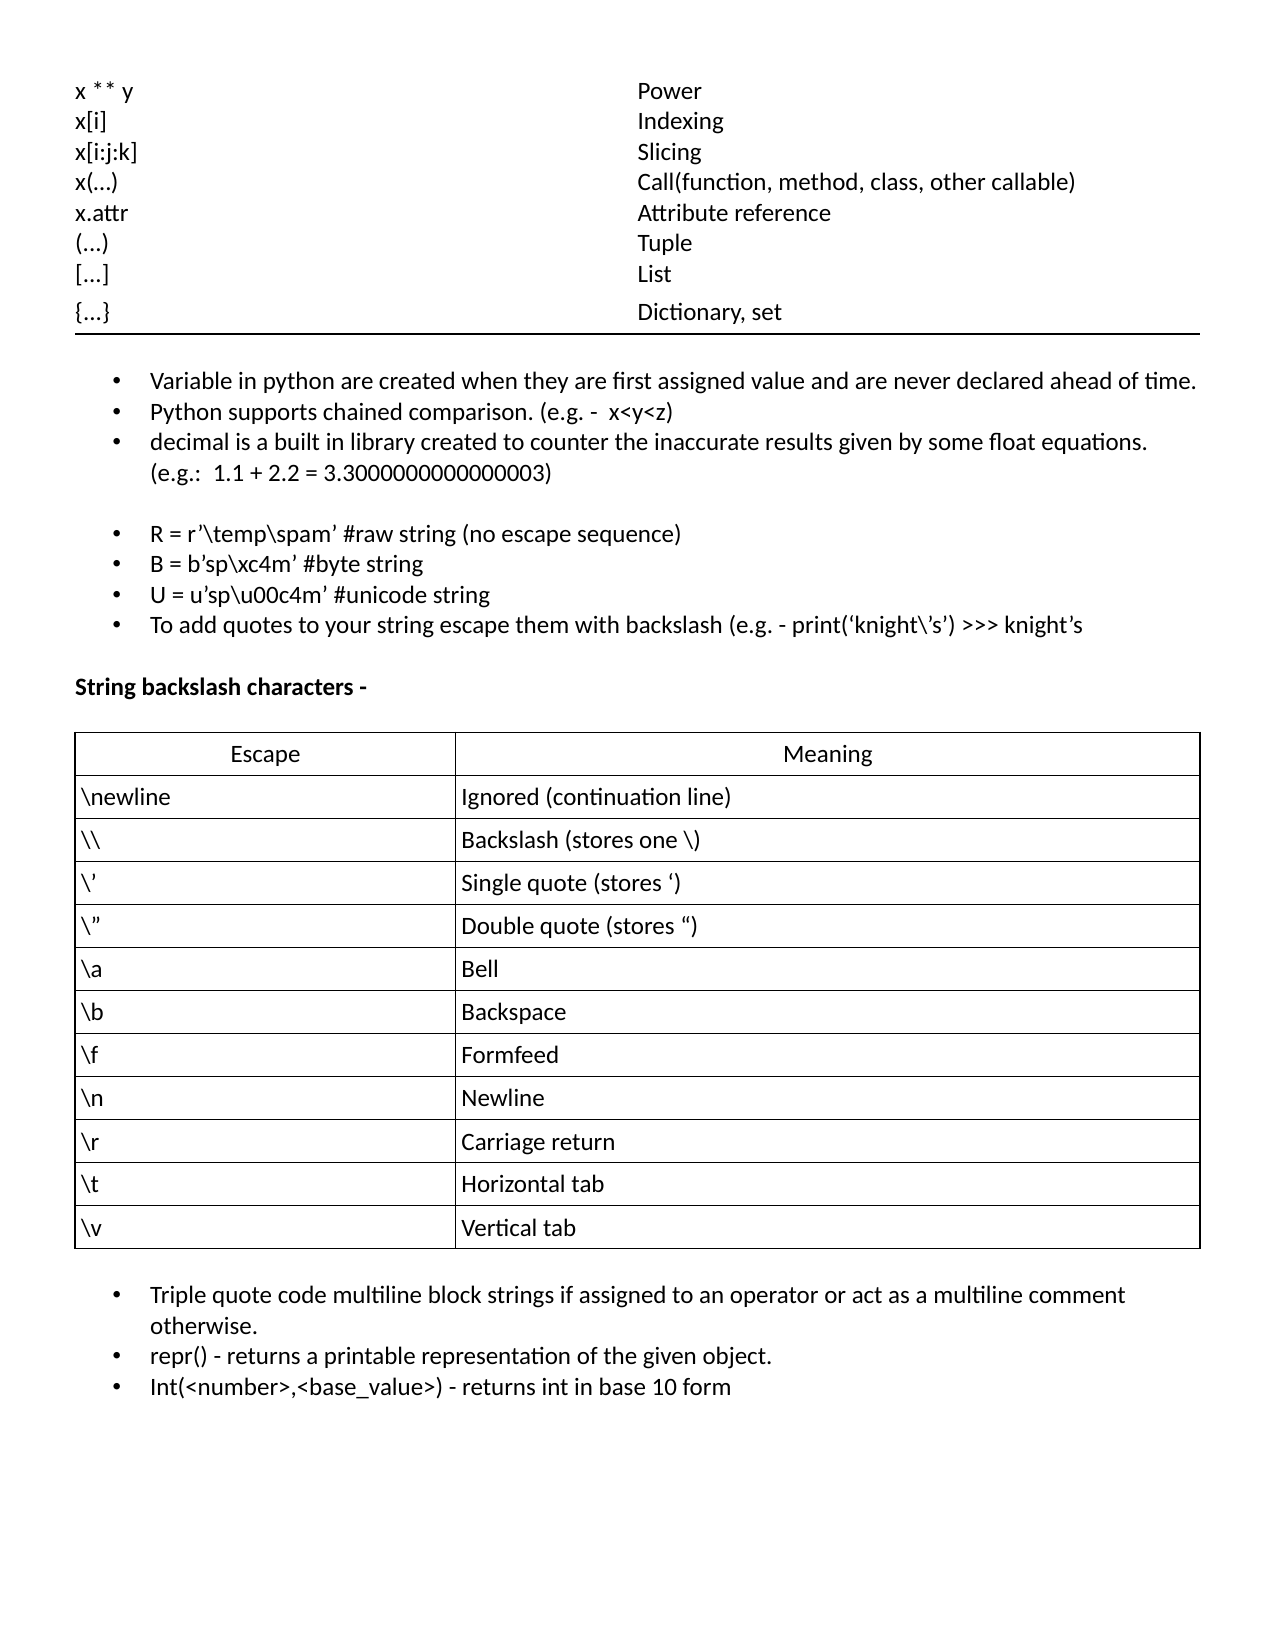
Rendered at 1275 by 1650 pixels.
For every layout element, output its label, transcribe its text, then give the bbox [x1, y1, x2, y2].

table_cell \’ [76, 862, 455, 904]
table_cell Tuple [638, 228, 1200, 258]
table_cell Attribute reference [638, 197, 1200, 228]
table_cell \f [76, 1034, 455, 1076]
table_cell Formfeed [456, 1034, 1199, 1076]
table_cell \v [76, 1206, 455, 1248]
table_cell \a [76, 948, 455, 990]
table_cell x[i] [75, 106, 637, 136]
table_cell Vertical tab [456, 1206, 1199, 1248]
table_cell Indexing [638, 106, 1200, 136]
table_cell Power [638, 75, 1200, 106]
list Int(<number>,<base_value>) - returns int in base 10 form [112, 1371, 1200, 1402]
table_cell x ** y [75, 75, 637, 106]
list To add quotes to your string escape them with backslash (e.g. - print(‘knight\’s’) >>> knight’s [112, 609, 1200, 640]
table_cell \n [76, 1077, 455, 1119]
table_cell \” [76, 905, 455, 947]
list Variable in python are created when they are first assigned value and are never declared ahead of time. [112, 365, 1200, 396]
list repr() - returns a printable representation of the given object. [112, 1341, 1200, 1371]
table_cell {...} [75, 296, 637, 333]
list Python supports chained comparison. (e.g. - x<y<z) [112, 396, 1200, 426]
table_cell Bell [456, 948, 1199, 990]
table_cell Ignored (continuation line) [456, 776, 1199, 818]
text String backslash characters - [75, 671, 1200, 701]
table_cell \r [76, 1120, 455, 1162]
table_cell List [638, 258, 1200, 296]
table_cell Double quote (stores “) [456, 905, 1199, 947]
table_cell x[i:j:k] [75, 136, 637, 167]
table_cell \\ [76, 819, 455, 861]
table_cell Backslash (stores one \) [456, 819, 1199, 861]
table_cell \t [76, 1163, 455, 1205]
table_cell Newline [456, 1077, 1199, 1119]
table_cell Single quote (stores ‘) [456, 862, 1199, 904]
table_cell Horizontal tab [456, 1163, 1199, 1205]
table_cell Dictionary, set [638, 296, 1200, 333]
table_cell [...] [75, 258, 637, 296]
table_cell (...) [75, 228, 637, 258]
table_cell x(…) [75, 167, 637, 197]
table_cell \b [76, 991, 455, 1033]
table_cell Call(function, method, class, other callable) [638, 167, 1200, 197]
list R = r’\temp\spam’ #raw string (no escape sequence) [112, 518, 1200, 548]
list B = b’sp\xc4m’ #byte string [112, 548, 1200, 579]
list U = u’sp\u00c4m’ #unicode string [112, 579, 1200, 609]
table_header Meaning [456, 733, 1199, 775]
table_header Escape [76, 733, 455, 775]
table_cell Slicing [638, 136, 1200, 167]
table_cell Backspace [456, 991, 1199, 1033]
table_cell Carriage return [456, 1120, 1199, 1162]
list Triple quote code multiline block strings if assigned to an operator or act as a multiline comment otherwise. [112, 1279, 1200, 1341]
table_cell x.attr [75, 197, 637, 228]
list decimal is a built in library created to counter the inaccurate results given by some float equations. (e.g.: 1.1 + 2.2 = 3.3000000000000003) [112, 426, 1200, 487]
table_cell \newline [76, 776, 455, 818]
